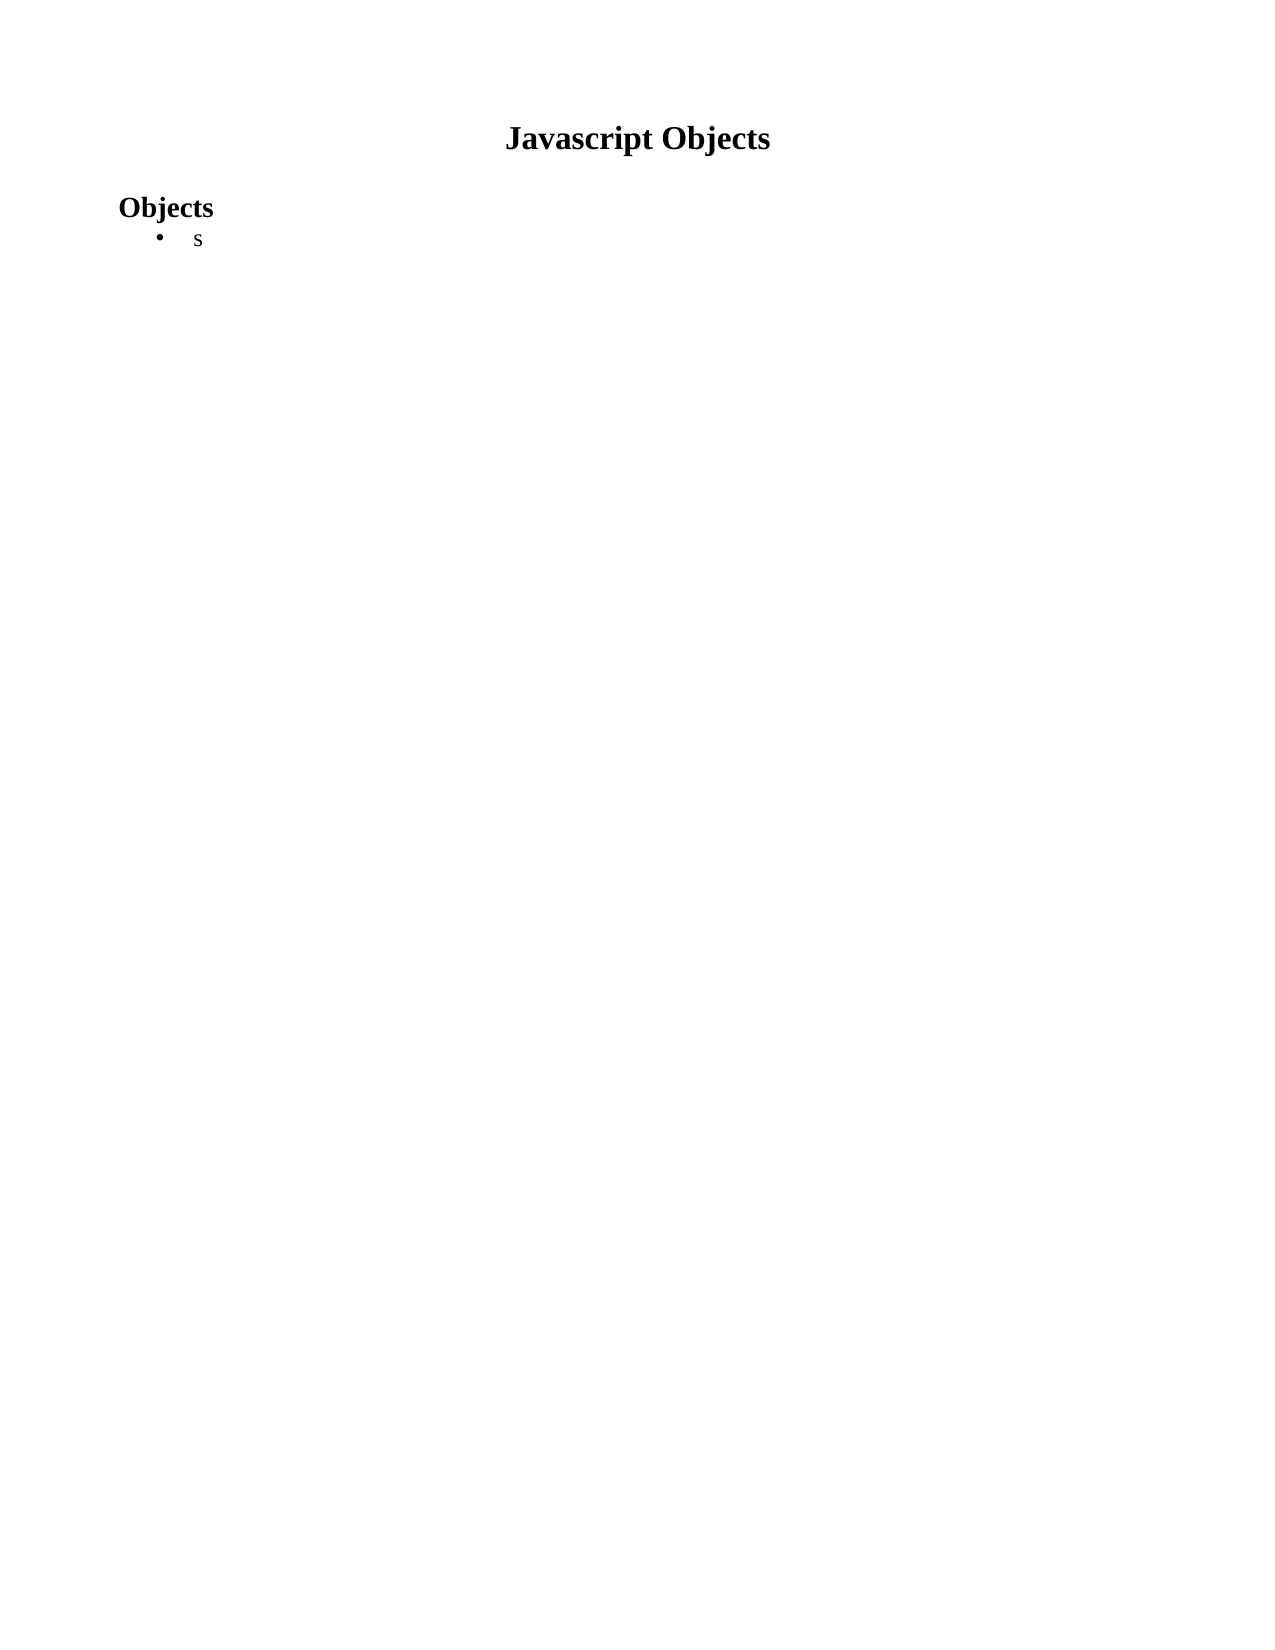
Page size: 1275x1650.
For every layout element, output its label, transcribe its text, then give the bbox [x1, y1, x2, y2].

text Objects [118, 190, 1157, 223]
list s [156, 223, 1157, 252]
text Javascript Objects [118, 118, 1157, 156]
